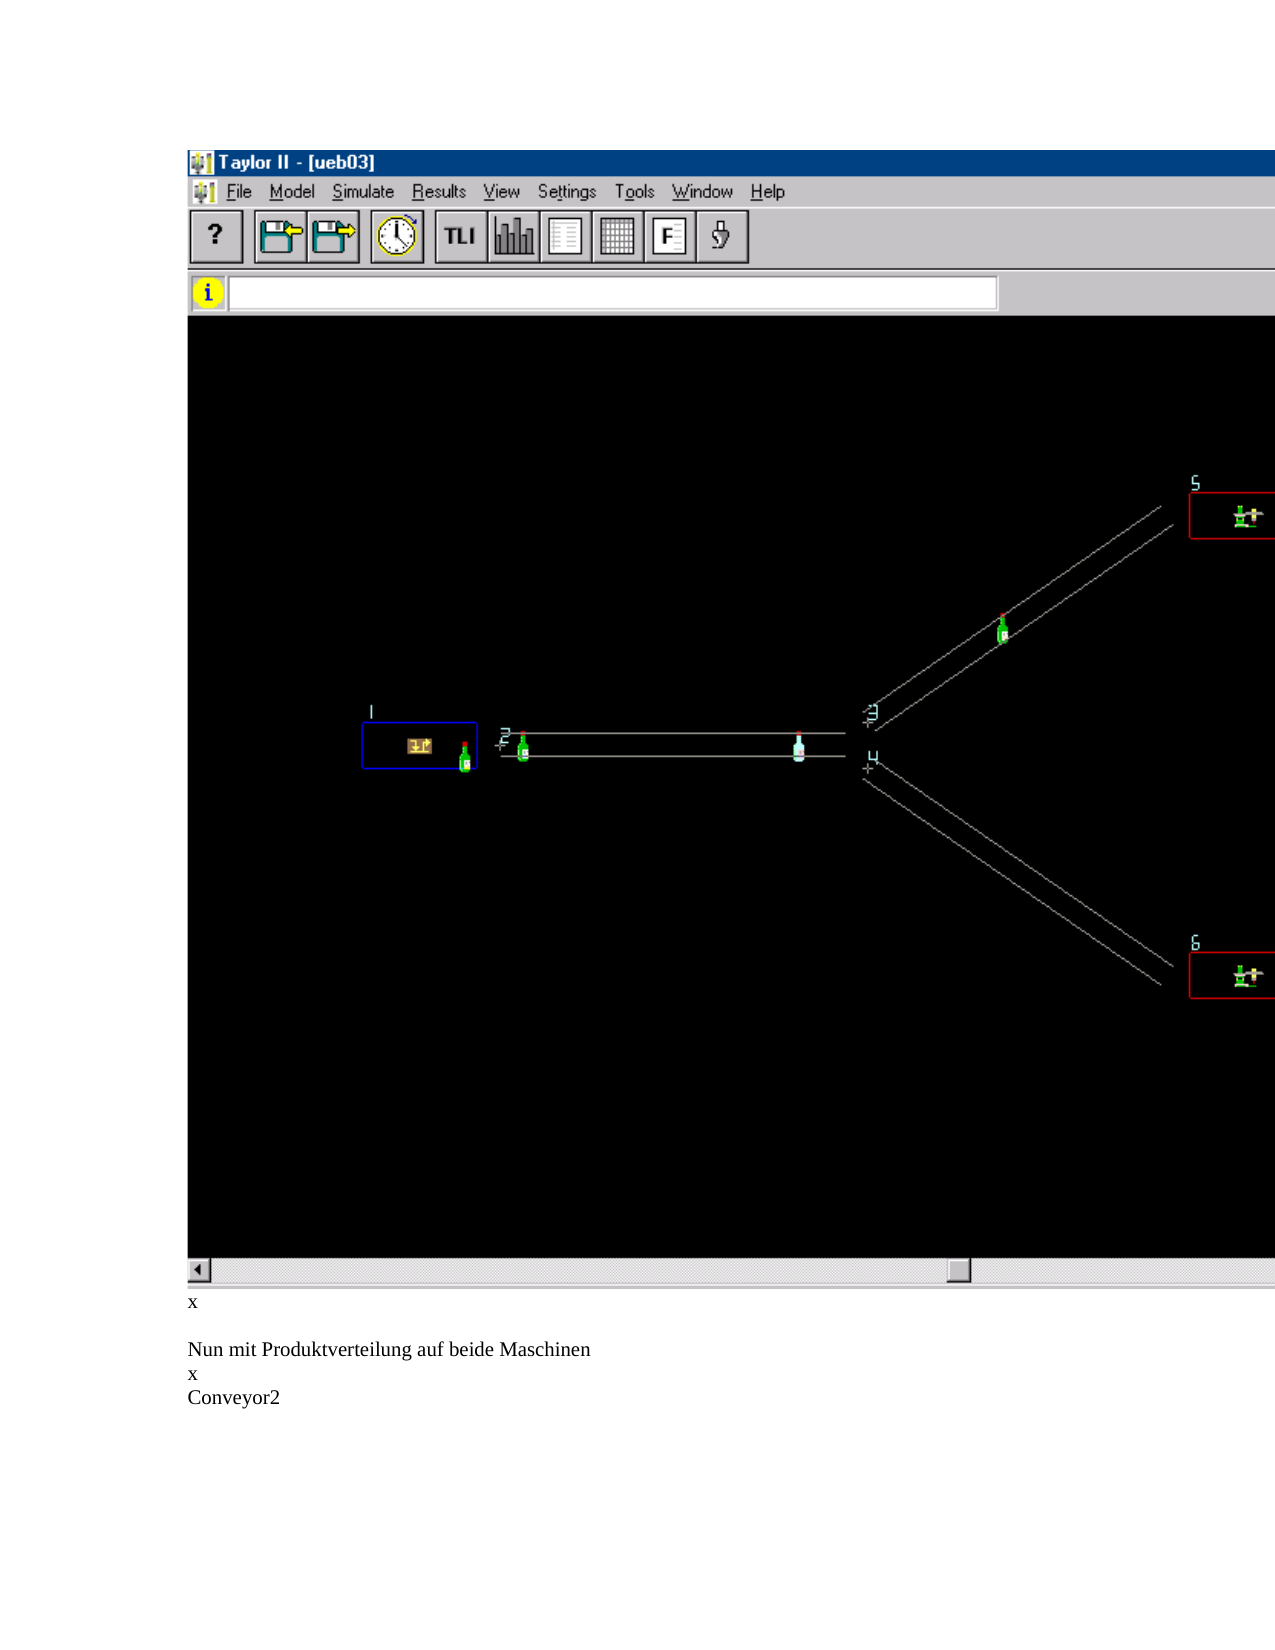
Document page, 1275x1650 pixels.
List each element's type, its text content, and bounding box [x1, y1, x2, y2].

text x [187, 1289, 1087, 1313]
text Nun mit Produktverteilung auf beide Maschinen [187, 1337, 1087, 1361]
text x [187, 1361, 1087, 1385]
text Conveyor2 [187, 1385, 1087, 1409]
